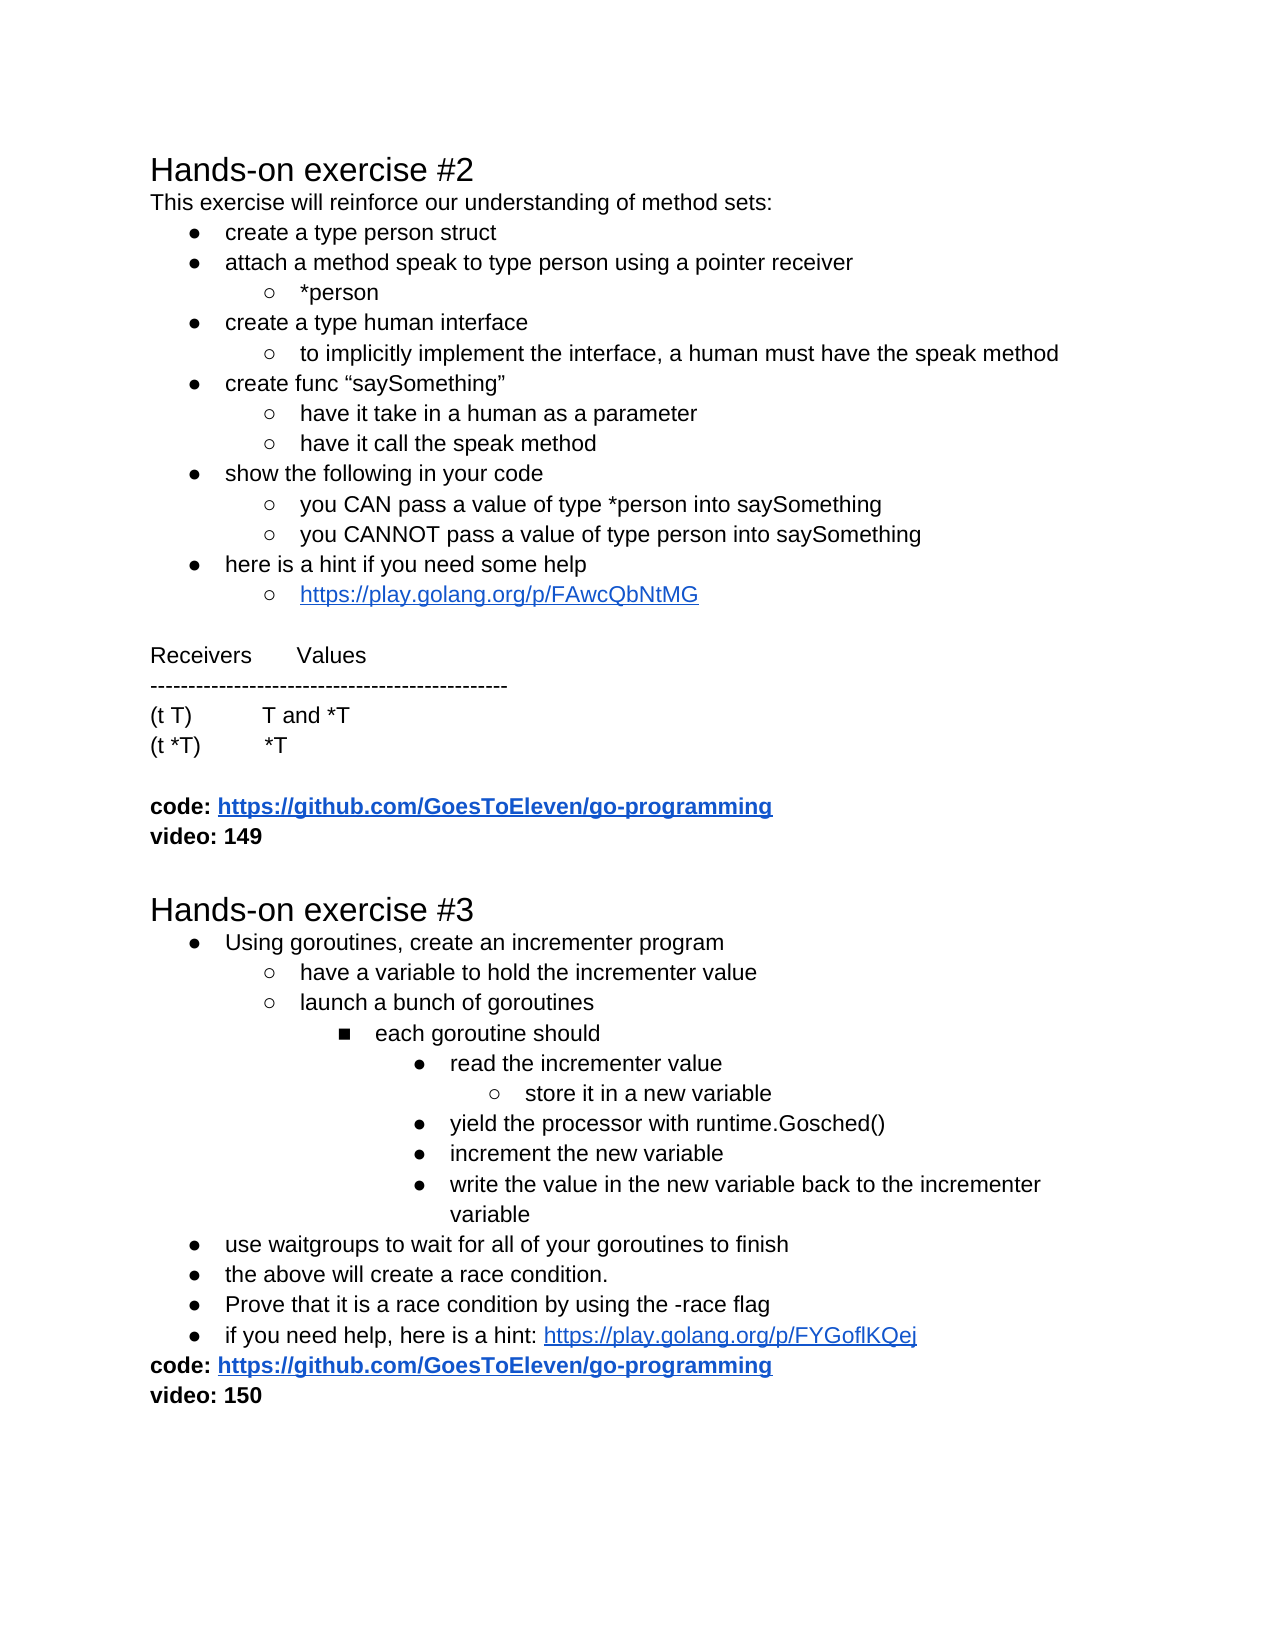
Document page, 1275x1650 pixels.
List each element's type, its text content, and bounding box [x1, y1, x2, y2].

list you CANNOT pass a value of type person into saySomething [262, 521, 1125, 547]
list launch a bunch of goroutines [262, 989, 1125, 1016]
text ----------------------------------------------- [150, 672, 1125, 698]
list yield the processor with runtime.Gosched() [412, 1110, 1125, 1137]
list have it call the speak method [262, 430, 1125, 456]
list the above will create a race condition. [187, 1261, 1125, 1288]
text (t *T) *T [150, 732, 1125, 758]
list to implicitly implement the interface, a human must have the speak method [262, 339, 1125, 366]
text (t T) T and *T [150, 702, 1125, 728]
list read the incrementer value [412, 1050, 1125, 1076]
list show the following in your code [187, 460, 1125, 487]
list https://play.golang.org/p/FAwcQbNtMG [262, 581, 1125, 607]
list here is a hint if you need some help [187, 551, 1125, 577]
list *person [262, 279, 1125, 305]
list have a variable to hold the incrementer value [262, 959, 1125, 986]
text video: 149 [150, 823, 1125, 849]
text Receivers Values [150, 642, 1125, 668]
list increment the new variable [412, 1140, 1125, 1167]
subtitle Hands-on exercise #2 [150, 150, 1125, 188]
subtitle Hands-on exercise #3 [150, 891, 1125, 929]
list Prove that it is a race condition by using the -race flag [187, 1291, 1125, 1318]
list each goroutine should [337, 1019, 1125, 1046]
list Using goroutines, create an incrementer program [187, 929, 1125, 955]
list use waitgroups to wait for all of your goroutines to finish [187, 1231, 1125, 1257]
list store it in a new variable [487, 1080, 1125, 1106]
list create a type person struct [187, 219, 1125, 245]
text This exercise will reinforce our understanding of method sets: [150, 188, 1125, 215]
list attach a method speak to type person using a pointer receiver [187, 249, 1125, 275]
text video: 150 [150, 1382, 1125, 1408]
text code: https://github.com/GoesToEleven/go-programming [150, 1352, 1125, 1378]
list write the value in the new variable back to the incrementer variable [412, 1171, 1125, 1227]
text code: https://github.com/GoesToEleven/go-programming [150, 793, 1125, 819]
list create func “saySomething” [187, 370, 1125, 396]
list if you need help, here is a hint: https://play.golang.org/p/FYGoflKQej [187, 1322, 1125, 1348]
list you CAN pass a value of type *person into saySomething [262, 491, 1125, 517]
list create a type human interface [187, 309, 1125, 336]
list have it take in a human as a parameter [262, 400, 1125, 426]
